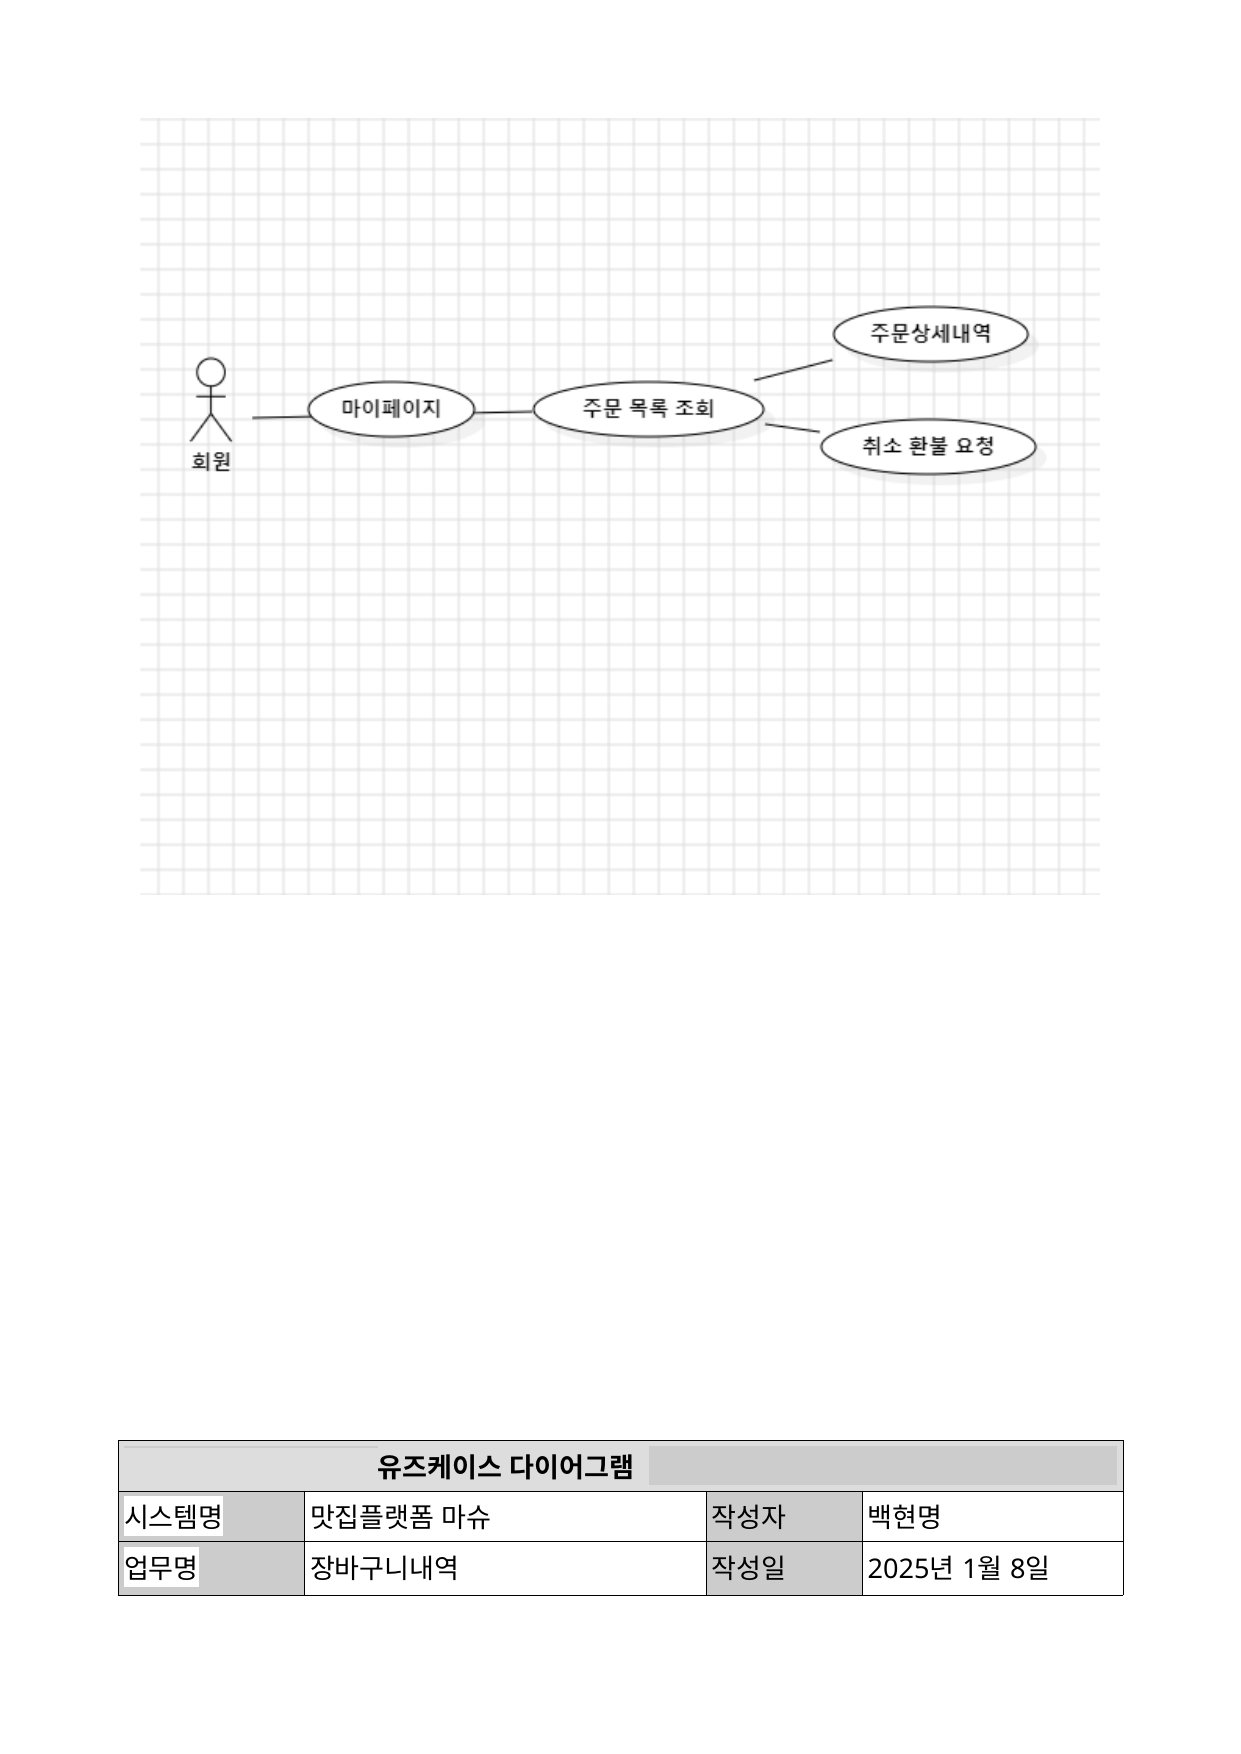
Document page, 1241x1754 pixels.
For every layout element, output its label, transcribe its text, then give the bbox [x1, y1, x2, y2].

table_cell 백현명 [863, 1492, 1123, 1541]
picture [140, 118, 1100, 895]
table_cell 2025년 1월 8일 [863, 1542, 1123, 1595]
table_cell 맛집플랫폼 마슈 [305, 1492, 706, 1541]
table_cell 시스템명 [119, 1492, 304, 1541]
table_cell 장바구니내역 [305, 1542, 706, 1595]
table_cell 작성자 [707, 1492, 862, 1541]
table_cell 업무명 [119, 1542, 304, 1595]
table_header 유즈케이스 다이어그램 [119, 1441, 1123, 1491]
table_cell 작성일 [707, 1542, 862, 1595]
